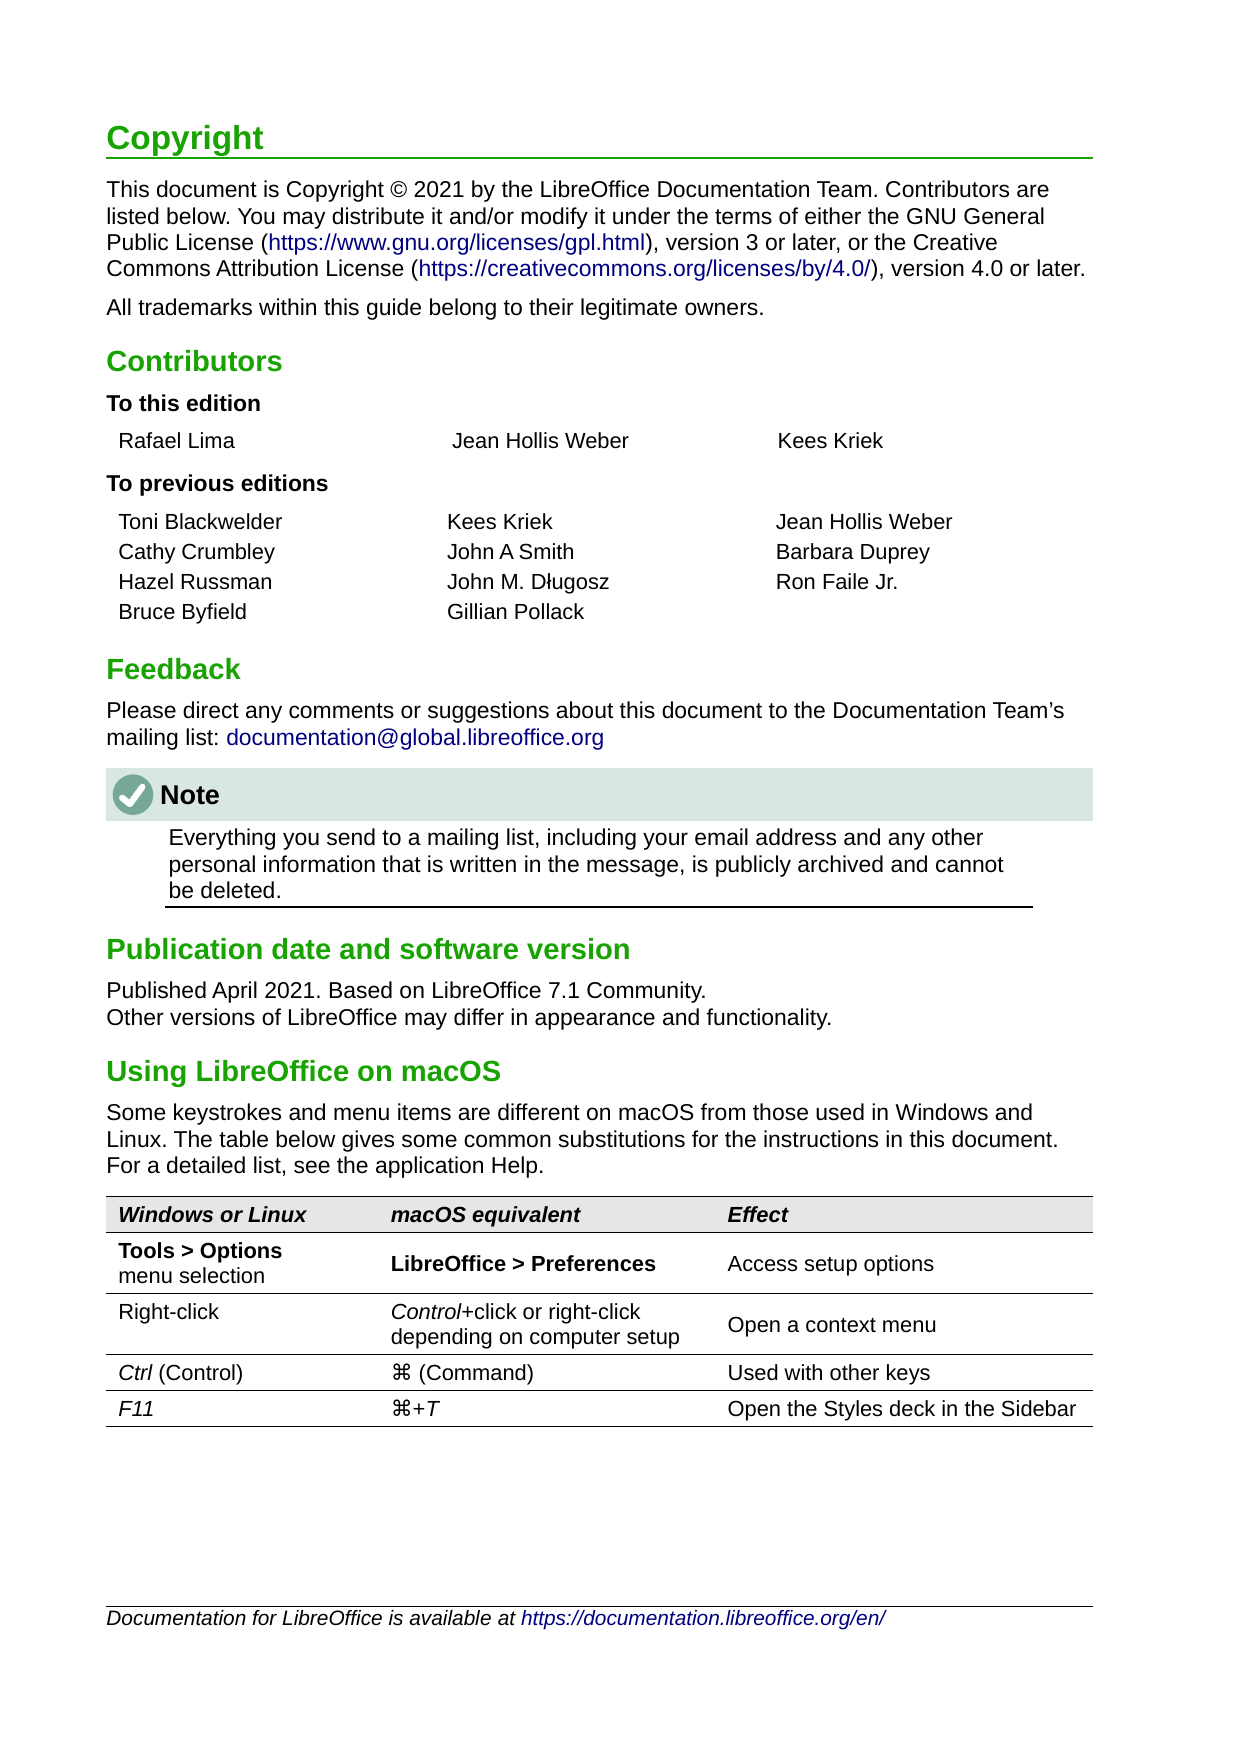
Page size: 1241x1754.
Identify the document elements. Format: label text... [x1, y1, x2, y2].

table_cell ⌘ (Command) [379, 1355, 716, 1390]
subtitle Contributors [106, 344, 1093, 378]
subtitle Using LibreOffice on macOS [106, 1054, 1093, 1087]
table_header Jean Hollis Weber [440, 429, 766, 458]
text To this edition [106, 389, 1093, 416]
subtitle Note [106, 768, 1093, 821]
table_header Kees Kriek [435, 509, 764, 539]
table_cell Tools > Options menu selection [106, 1233, 379, 1293]
subtitle Feedback [106, 652, 1093, 686]
text To previous editions [106, 470, 1093, 496]
text Everything you send to a mailing list, including your email address and any other personal information that is written in the message, is publicly archived and cannot be deleted. [165, 821, 1033, 906]
table_header Jean Hollis Weber [764, 509, 1093, 539]
table_header Effect [716, 1197, 1093, 1232]
table_cell Used with other keys [716, 1355, 1093, 1390]
table_cell Ctrl (Control) [106, 1355, 379, 1390]
table_cell John M. Długosz [435, 569, 764, 599]
table_header Kees Kriek [766, 429, 1093, 458]
table_cell Barbara Duprey [764, 539, 1093, 569]
table_header macOS equivalent [379, 1197, 716, 1232]
text All trademarks within this guide belong to their legitimate owners. [106, 294, 1093, 321]
table_cell Right-click [106, 1294, 379, 1354]
table_cell [764, 599, 1093, 628]
table_cell Bruce Byfield [106, 599, 435, 628]
subtitle Copyright [106, 118, 1093, 157]
text Please direct any comments or suggestions about this document to the Documentation Team’s mailing list: documentation@global.libreoffice.org [106, 697, 1093, 750]
table_cell ⌘+T [379, 1391, 716, 1426]
subtitle Publication date and software version [106, 932, 1093, 966]
table_cell F11 [106, 1391, 379, 1426]
table_header Windows or Linux [106, 1197, 379, 1232]
table_cell Control+click or right-click depending on computer setup [379, 1294, 716, 1354]
table_cell Cathy Crumbley [106, 539, 435, 569]
table_header Toni Blackwelder [106, 509, 435, 539]
text This document is Copyright © 2021 by the LibreOffice Documentation Team. Contributors are listed below. You may distribute it and/or modify it under the terms of either the GNU General Public License (https://www.gnu.org/licenses/gpl.html), version 3 or later, or the Creative Commons Attribution License (https://creativecommons.org/licenses/by/4.0/), version 4.0 or later. [106, 176, 1093, 282]
text Some keystrokes and menu items are different on macOS from those used in Windows and Linux. The table below gives some common substitutions for the instructions in this document. For a detailed list, see the application Help. [106, 1099, 1093, 1178]
table_cell John A Smith [435, 539, 764, 569]
table_cell Open a context menu [716, 1294, 1093, 1354]
table_cell Gillian Pollack [435, 599, 764, 628]
table_cell Open the Styles deck in the Sidebar [716, 1391, 1093, 1426]
table_cell Hazel Russman [106, 569, 435, 599]
table_cell Ron Faile Jr. [764, 569, 1093, 599]
table_cell LibreOffice > Preferences [379, 1233, 716, 1293]
table_cell Access setup options [716, 1233, 1093, 1293]
table_header Rafael Lima [106, 429, 440, 458]
text Published April 2021. Based on LibreOffice 7.1 Community. Other versions of LibreOffice may differ in appearance and functionality. [106, 977, 1093, 1030]
